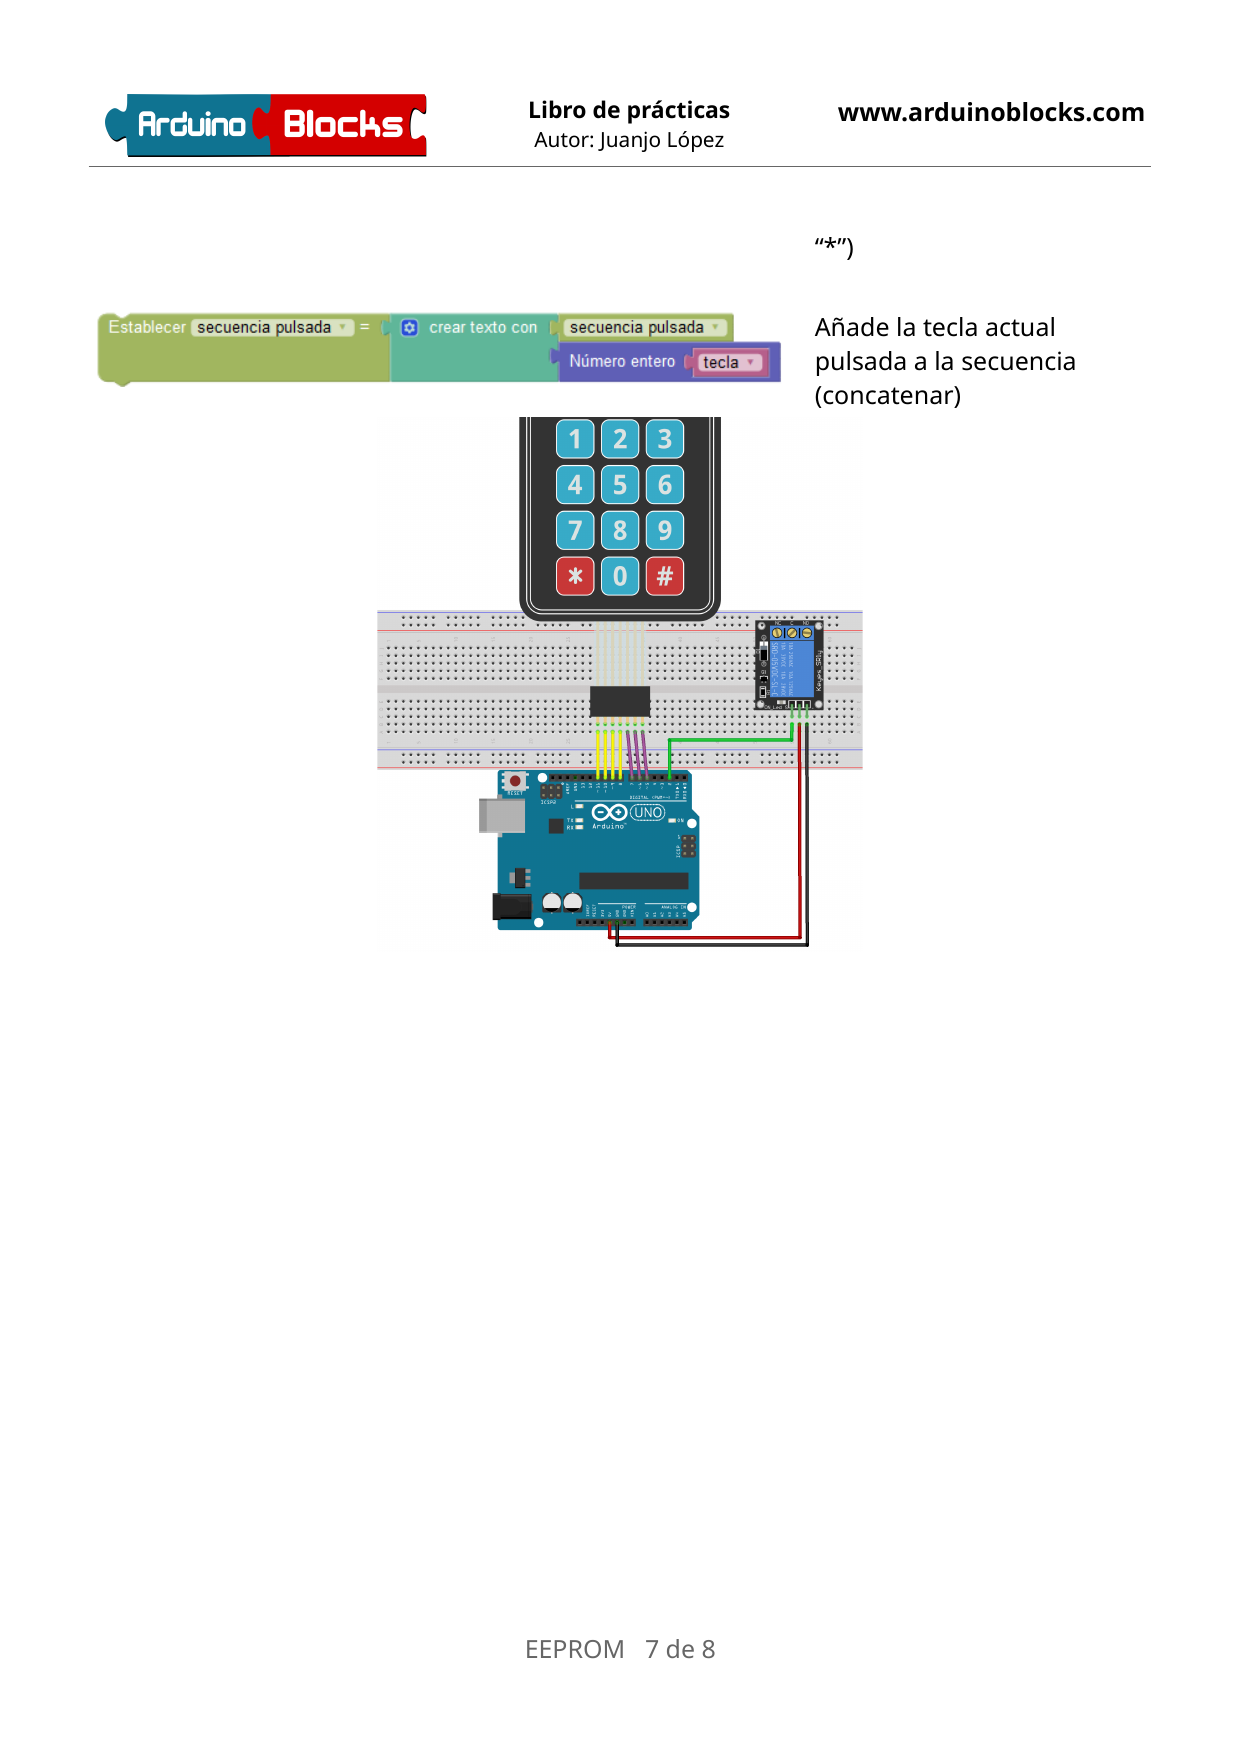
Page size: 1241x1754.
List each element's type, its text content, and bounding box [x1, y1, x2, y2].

table_cell [89, 304, 809, 417]
picture [94, 309, 785, 387]
table_header “*”) [809, 224, 1152, 304]
picture [105, 94, 427, 157]
picture [377, 417, 863, 952]
table_header [89, 224, 809, 304]
table_cell Añade la tecla actual pulsada a la secuencia (concatenar) [809, 304, 1152, 417]
